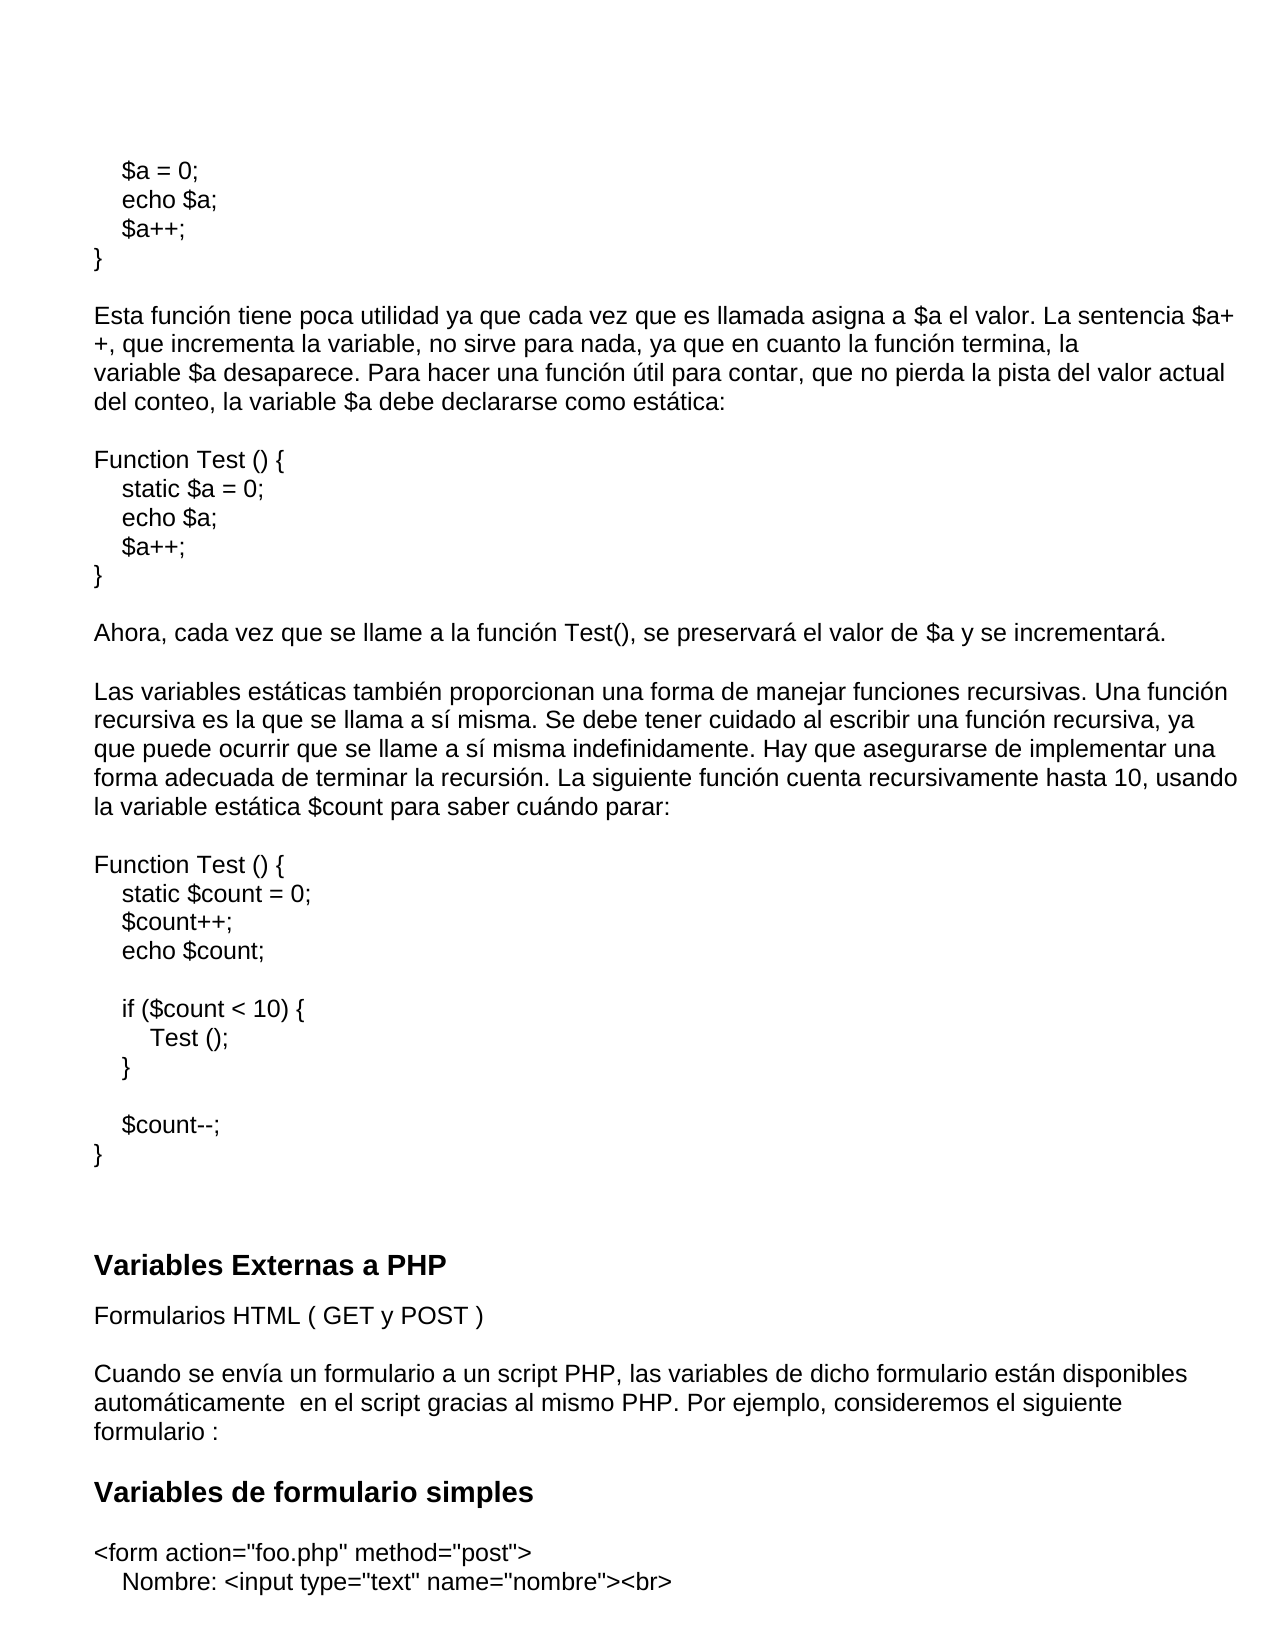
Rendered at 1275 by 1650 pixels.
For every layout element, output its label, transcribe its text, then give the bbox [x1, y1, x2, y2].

text Test (); [94, 1023, 1239, 1052]
subtitle Variables Externas a PHP Formularios HTML ( GET y POST ) [94, 1197, 1239, 1329]
text echo $a; [94, 503, 1239, 531]
text $a++; [94, 214, 1239, 242]
text $count++; [94, 907, 1239, 936]
text <form action="foo.php" method="post"> [94, 1538, 1239, 1567]
text $a = 0; [94, 156, 1239, 185]
text echo $a; [94, 185, 1239, 214]
text static $count = 0; [94, 879, 1239, 907]
text $count--; [94, 1110, 1239, 1139]
text } [94, 242, 1239, 271]
text } [94, 1139, 1239, 1168]
text echo $count; [94, 936, 1239, 965]
text static $a = 0; [94, 474, 1239, 503]
text Ahora, cada vez que se llame a la función Test(), se preservará el valor de $a y se incrementará. [94, 618, 1239, 647]
text } [94, 560, 1239, 589]
text if ($count < 10) { [94, 994, 1239, 1023]
text Esta función tiene poca utilidad ya que cada vez que es llamada asigna a $a el valor. La sentencia $a++, que incrementa la variable, no sirve para nada, ya que en cuanto la función termina, la variable $a desaparece. Para hacer una función útil para contar, que no pierda la pista del valor actual del conteo, la variable $a debe declararse como estática: [94, 301, 1239, 416]
text Cuando se envía un formulario a un script PHP, las variables de dicho formulario están disponibles automáticamente en el script gracias al mismo PHP. Por ejemplo, consideremos el siguiente formulario : [94, 1359, 1239, 1445]
text Function Test () { [94, 850, 1239, 879]
text Las variables estáticas también proporcionan una forma de manejar funciones recursivas. Una función recursiva es la que se llama a sí misma. Se debe tener cuidado al escribir una función recursiva, ya que puede ocurrir que se llame a sí misma indefinidamente. Hay que asegurarse de implementar una forma adecuada de terminar la recursión. La siguiente función cuenta recursivamente hasta 10, usando la variable estática $count para saber cuándo parar: [94, 677, 1239, 820]
text } [94, 1052, 1239, 1081]
text Function Test () { [94, 445, 1239, 474]
text Nombre: <input type="text" name="nombre"><br> [94, 1567, 1239, 1595]
text $a++; [94, 531, 1239, 560]
text Variables de formulario simples [94, 1475, 1239, 1508]
